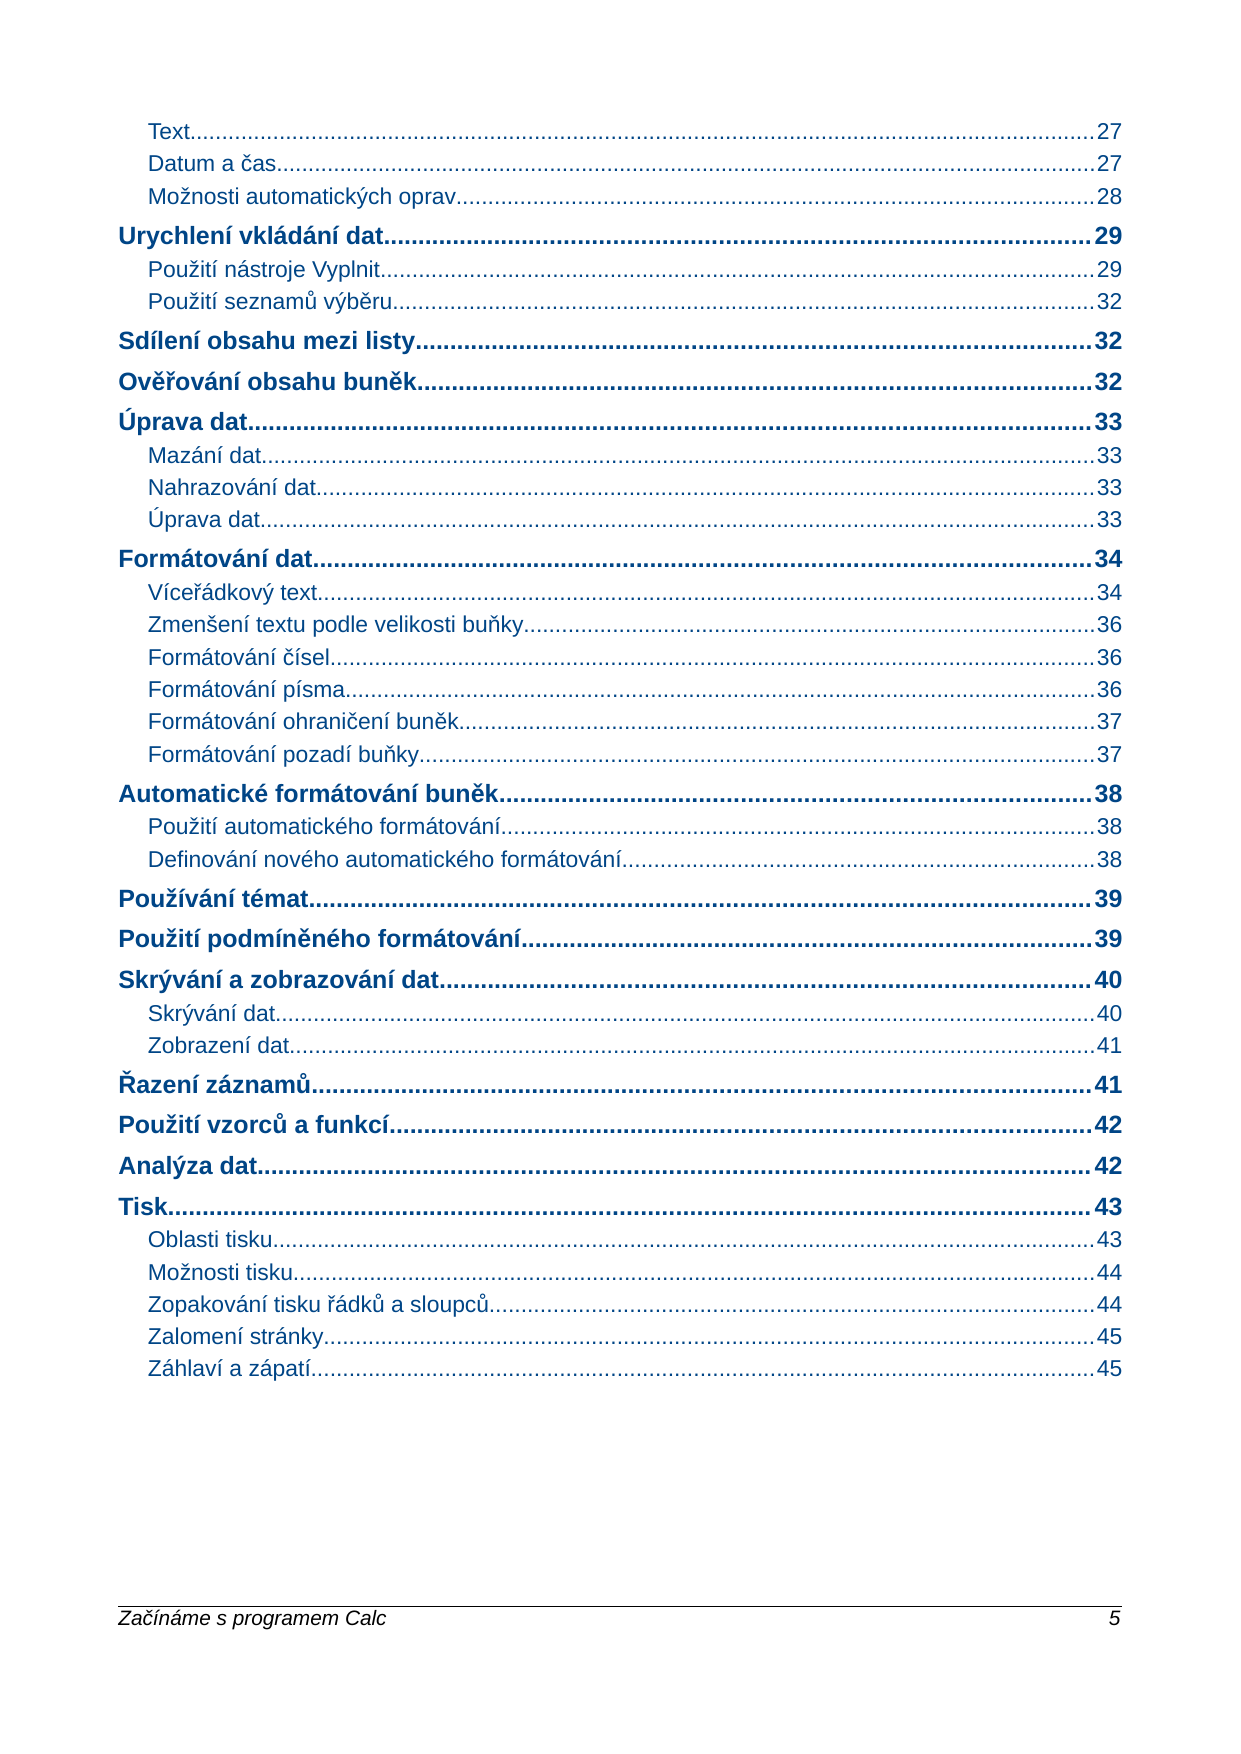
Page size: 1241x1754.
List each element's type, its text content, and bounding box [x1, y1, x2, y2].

text Použití nástroje Vyplnit 29 [148, 256, 1122, 282]
text Skrývání dat 40 [148, 999, 1122, 1026]
text Ověřování obsahu buněk 32 [118, 366, 1122, 395]
text Použití podmíněného formátování 39 [118, 924, 1122, 953]
text Řazení záznamů 41 [118, 1070, 1122, 1099]
text Použití seznamů výběru 32 [148, 288, 1122, 314]
text Analýza dat 42 [118, 1151, 1122, 1180]
text Datum a čas 27 [148, 150, 1122, 177]
text Formátování pozadí buňky 37 [148, 741, 1122, 767]
text Nahrazování dat 33 [148, 474, 1122, 500]
text Zopakování tisku řádků a sloupců 44 [148, 1291, 1122, 1317]
text Úprava dat 33 [118, 407, 1122, 436]
text Používání témat 39 [118, 884, 1122, 912]
text Možnosti tisku 44 [148, 1258, 1122, 1285]
text Oblasti tisku 43 [148, 1226, 1122, 1252]
text Víceřádkový text 34 [148, 579, 1122, 605]
text Úprava dat 33 [148, 506, 1122, 533]
text Možnosti automatických oprav 28 [148, 183, 1122, 209]
text Urychlení vkládání dat 29 [118, 221, 1122, 249]
text Použití automatického formátování 38 [148, 813, 1122, 840]
text Formátování písma 36 [148, 676, 1122, 702]
text Tisk 43 [118, 1191, 1122, 1220]
text Skrývání a zobrazování dat 40 [118, 965, 1122, 993]
text Mazání dat 33 [148, 442, 1122, 468]
text Formátování čísel 36 [148, 644, 1122, 670]
text Záhlaví a zápatí 45 [148, 1355, 1122, 1382]
text Zmenšení textu podle velikosti buňky 36 [148, 611, 1122, 638]
text Automatické formátování buněk 38 [118, 779, 1122, 807]
text Sdílení obsahu mezi listy 32 [118, 326, 1122, 355]
text Zalomení stránky 45 [148, 1323, 1122, 1349]
text Formátování dat 34 [118, 544, 1122, 573]
text Text 27 [148, 118, 1122, 144]
text Formátování ohraničení buněk 37 [148, 708, 1122, 734]
text Definování nového automatického formátování 38 [148, 846, 1122, 872]
text Zobrazení dat 41 [148, 1032, 1122, 1058]
text Použití vzorců a funkcí 42 [118, 1110, 1122, 1139]
